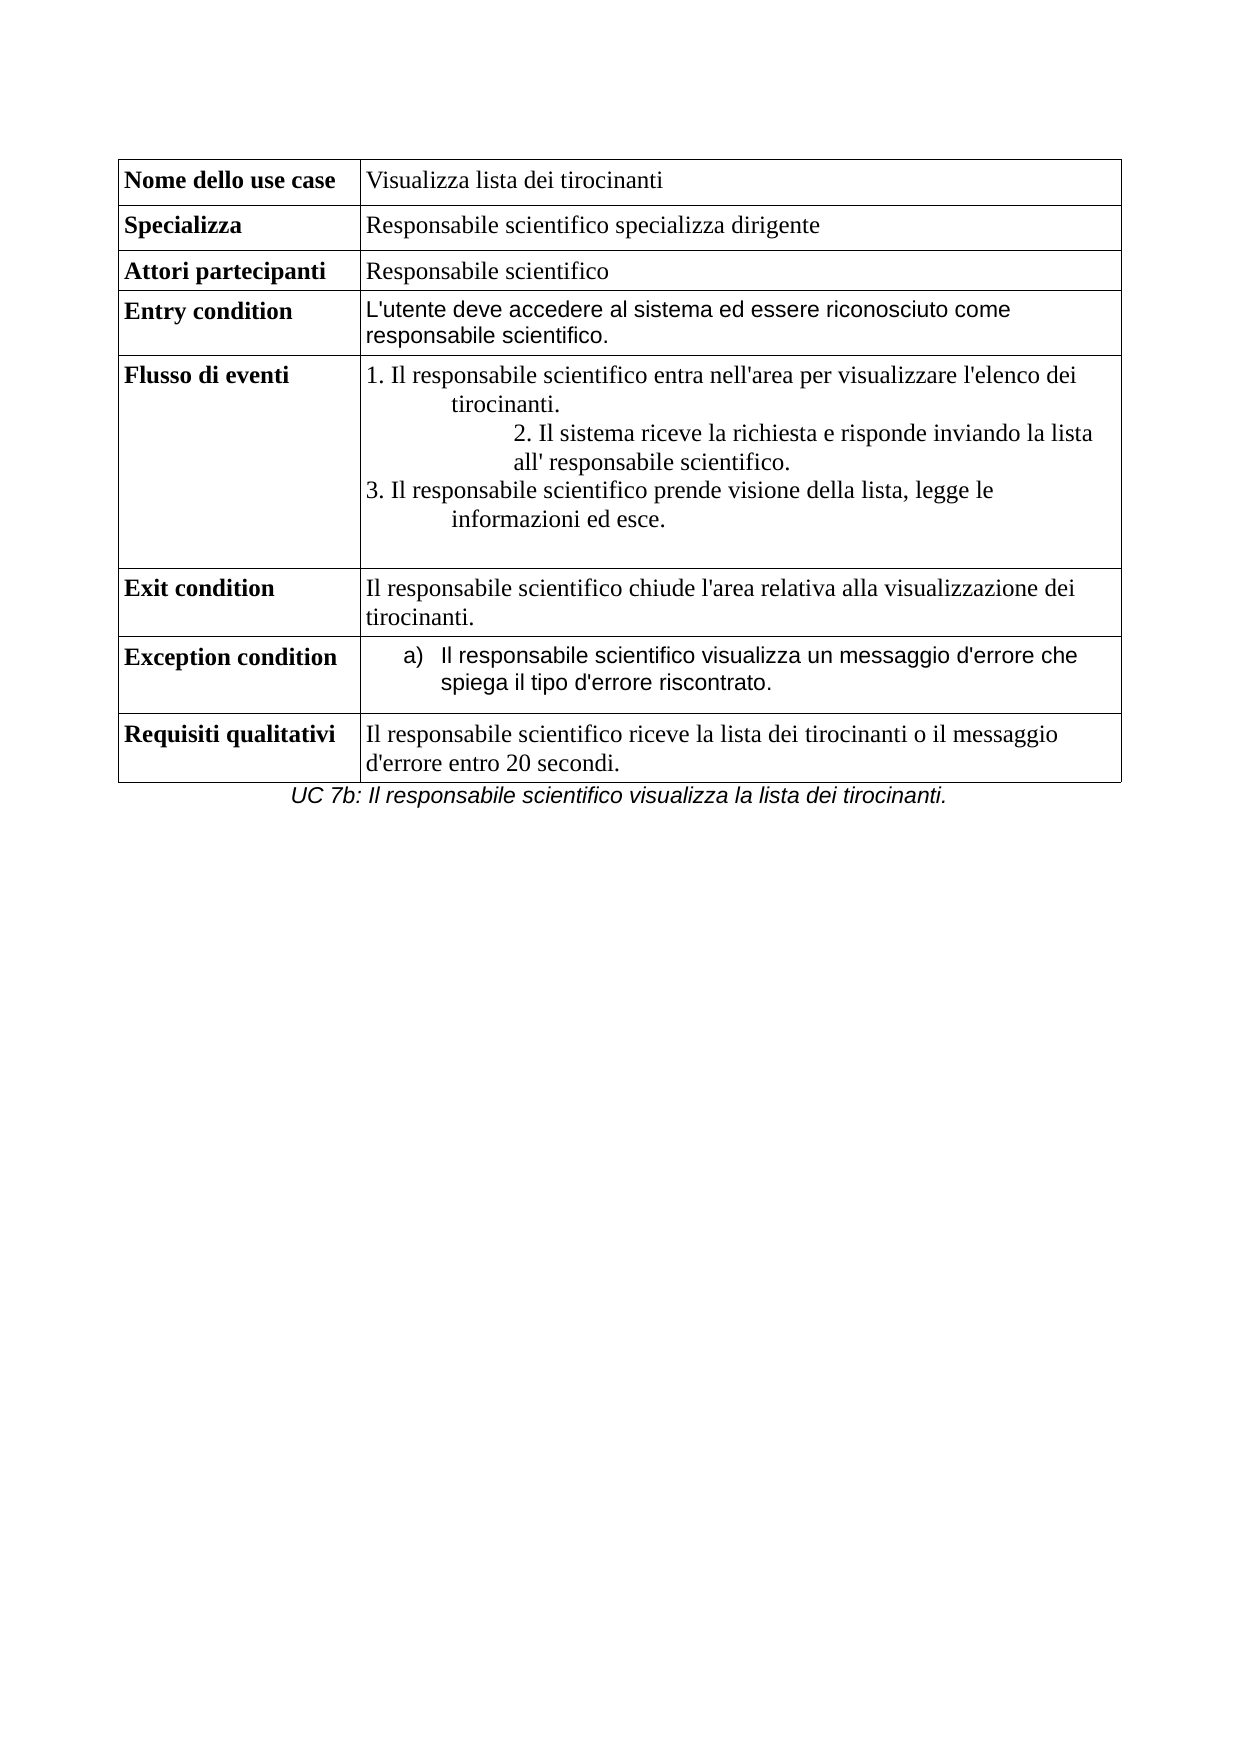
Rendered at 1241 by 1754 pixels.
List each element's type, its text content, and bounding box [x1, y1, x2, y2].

table_cell Il responsabile scientifico visualizza un messaggio d'errore che spiega il tipo d'errore riscontrato. [361, 637, 1121, 713]
table_cell Flusso di eventi [119, 356, 360, 567]
table_cell Il responsabile scientifico entra nell'area per visualizzare l'elenco dei tirocinanti. Il sistema riceve la richiesta e risponde inviando la lista all' responsabile scientifico. Il responsabile scientifico prende visione della lista, legge le informazioni ed esce. [361, 356, 1121, 567]
table_cell Specializza [119, 206, 360, 250]
table_cell Entry condition [119, 291, 360, 354]
table_cell Il responsabile scientifico chiude l'area relativa alla visualizzazione dei tirocinanti. [361, 569, 1121, 636]
table_header Visualizza lista dei tirocinanti [361, 160, 1121, 205]
table_cell Responsabile scientifico [361, 251, 1121, 290]
table_cell Requisiti qualitativi [119, 714, 360, 782]
text UC 7b: Il responsabile scientifico visualizza la lista dei tirocinanti. [118, 782, 1122, 808]
table_cell Attori partecipanti [119, 251, 360, 290]
table_cell L'utente deve accedere al sistema ed essere riconosciuto come responsabile scientifico. [361, 291, 1121, 354]
table_cell Exception condition [119, 637, 360, 713]
table_header Nome dello use case [119, 160, 360, 205]
table_cell Exit condition [119, 569, 360, 636]
table_cell Il responsabile scientifico riceve la lista dei tirocinanti o il messaggio d'errore entro 20 secondi. [361, 714, 1121, 782]
table_cell Responsabile scientifico specializza dirigente [361, 206, 1121, 250]
